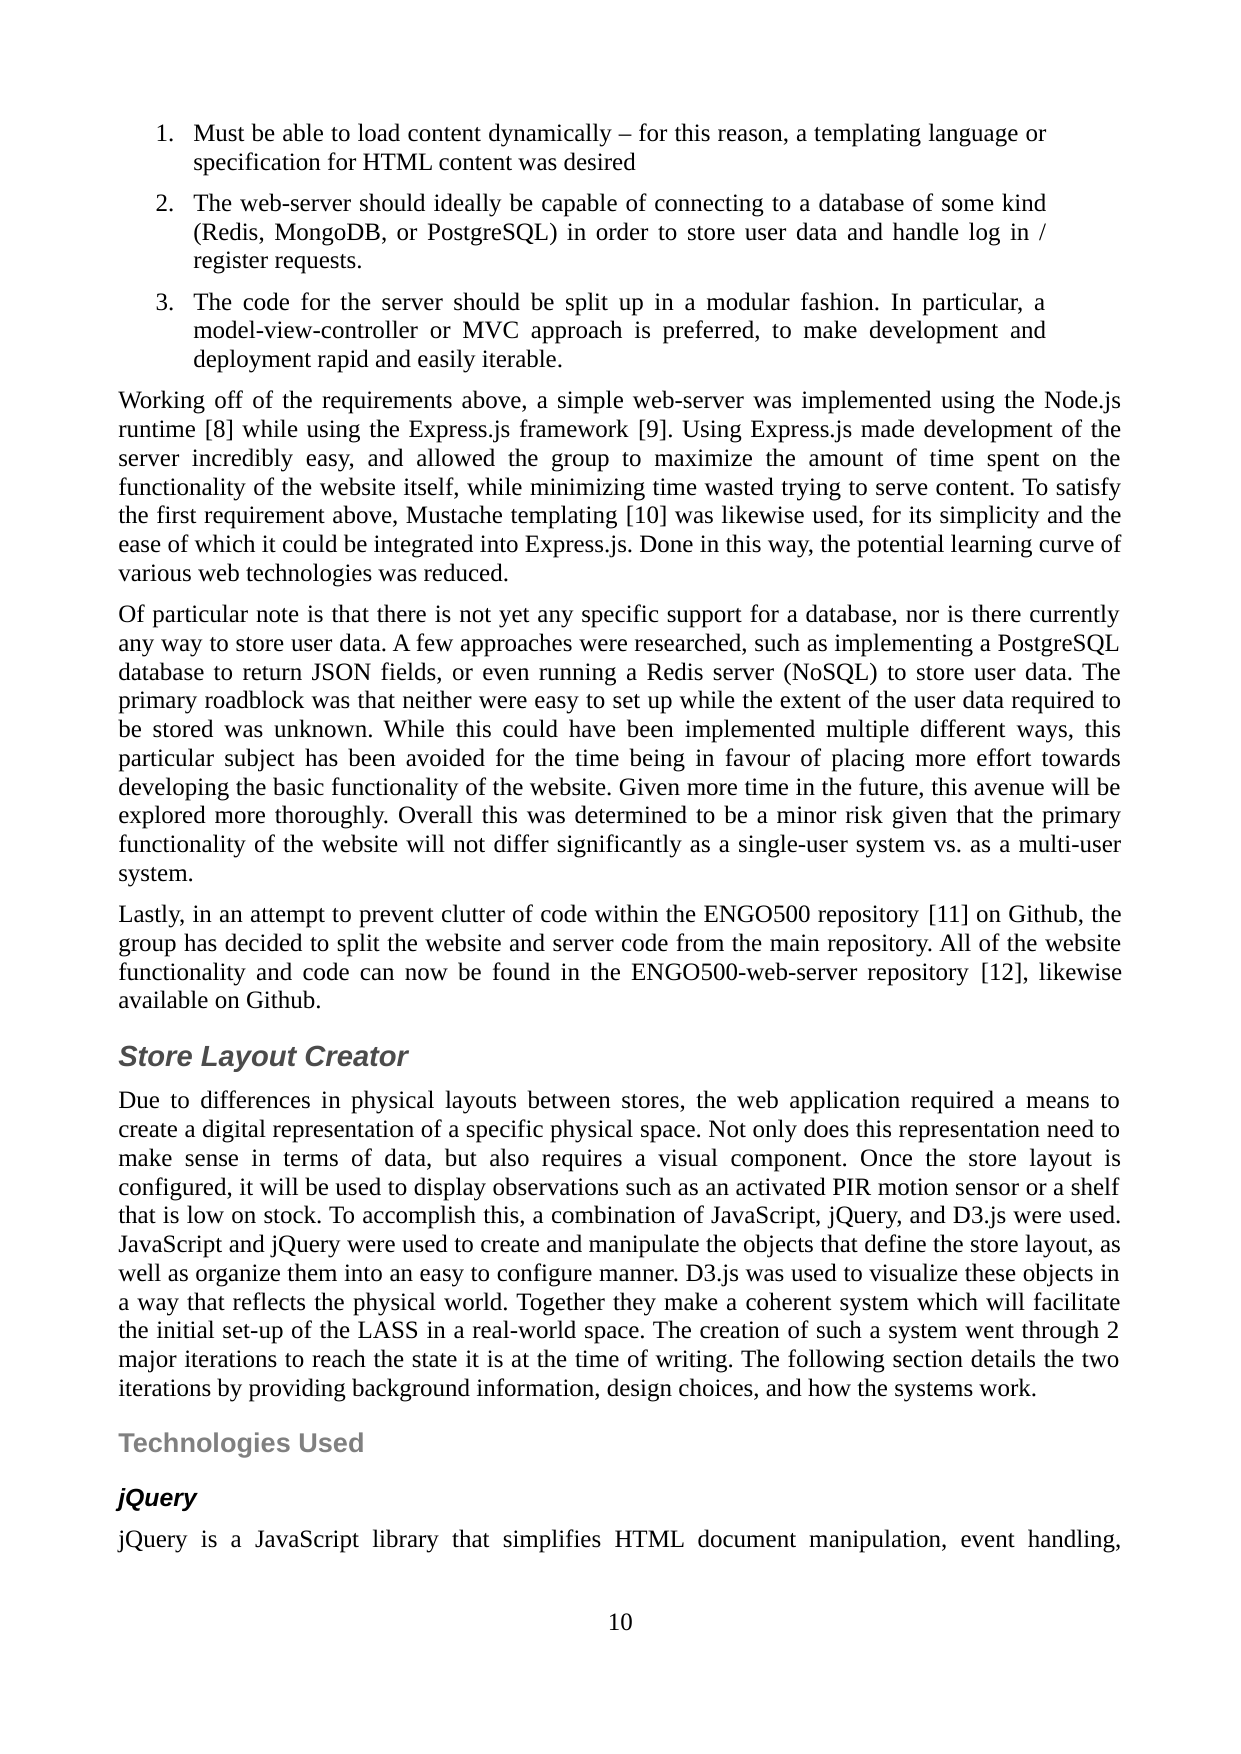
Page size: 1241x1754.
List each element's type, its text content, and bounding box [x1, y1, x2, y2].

subtitle Technologies Used [118, 1427, 1122, 1458]
list The web-server should ideally be capable of connecting to a database of some kind (Redis, MongoDB, or PostgreSQL) in order to store user data and handle log in / register requests. [155, 188, 1047, 274]
text Lastly, in an attempt to prevent clutter of code within the ENGO500 repository [11] on Github, the group has decided to split the website and server code from the main repository. All of the website functionality and code can now be found in the ENGO500-web-server repository [12], likewise available on Github. [118, 899, 1122, 1014]
list Must be able to load content dynamically – for this reason, a templating language or specification for HTML content was desired [155, 118, 1047, 176]
list The code for the server should be split up in a modular fashion. In particular, a model-view-controller or MVC approach is preferred, to make development and deployment rapid and easily iterable. [155, 287, 1047, 373]
subtitle Store Layout Creator [118, 1039, 1122, 1073]
text Of particular note is that there is not yet any specific support for a database, nor is there currently any way to store user data. A few approaches were researched, such as implementing a PostgreSQL database to return JSON fields, or even running a Redis server (NoSQL) to store user data. The primary roadblock was that neither were easy to set up while the extent of the user data required to be stored was unknown. While this could have been implemented multiple different ways, this particular subject has been avoided for the time being in favour of placing more effort towards developing the basic functionality of the website. Given more time in the future, this avenue will be explored more thoroughly. Overall this was determined to be a minor risk given that the primary functionality of the website will not differ significantly as a single-user system vs. as a multi-user system. [118, 599, 1122, 887]
subtitle jQuery [118, 1483, 1122, 1511]
text Due to differences in physical layouts between stores, the web application required a means to create a digital representation of a specific physical space. Not only does this representation need to make sense in terms of data, but also requires a visual component. Once the store layout is configured, it will be used to display observations such as an activated PIR motion sensor or a shelf that is low on stock. To accomplish this, a combination of JavaScript, jQuery, and D3.js were used. JavaScript and jQuery were used to create and manipulate the objects that define the store layout, as well as organize them into an easy to configure manner. D3.js was used to visualize these objects in a way that reflects the physical world. Together they make a coherent system which will facilitate the initial set-up of the LASS in a real-world space. The creation of such a system went through 2 major iterations to reach the state it is at the time of writing. The following section details the two iterations by providing background information, design choices, and how the systems work. [118, 1085, 1122, 1402]
text Working off of the requirements above, a simple web-server was implemented using the Node.js runtime [8] while using the Express.js framework [9]. Using Express.js made development of the server incredibly easy, and allowed the group to maximize the amount of time spent on the functionality of the website itself, while minimizing time wasted trying to serve content. To satisfy the first requirement above, Mustache templating [10] was likewise used, for its simplicity and the ease of which it could be integrated into Express.js. Done in this way, the potential learning curve of various web technologies was reduced. [118, 386, 1122, 587]
text jQuery is a JavaScript library that simplifies HTML document manipulation, event handling, [118, 1524, 1122, 1553]
